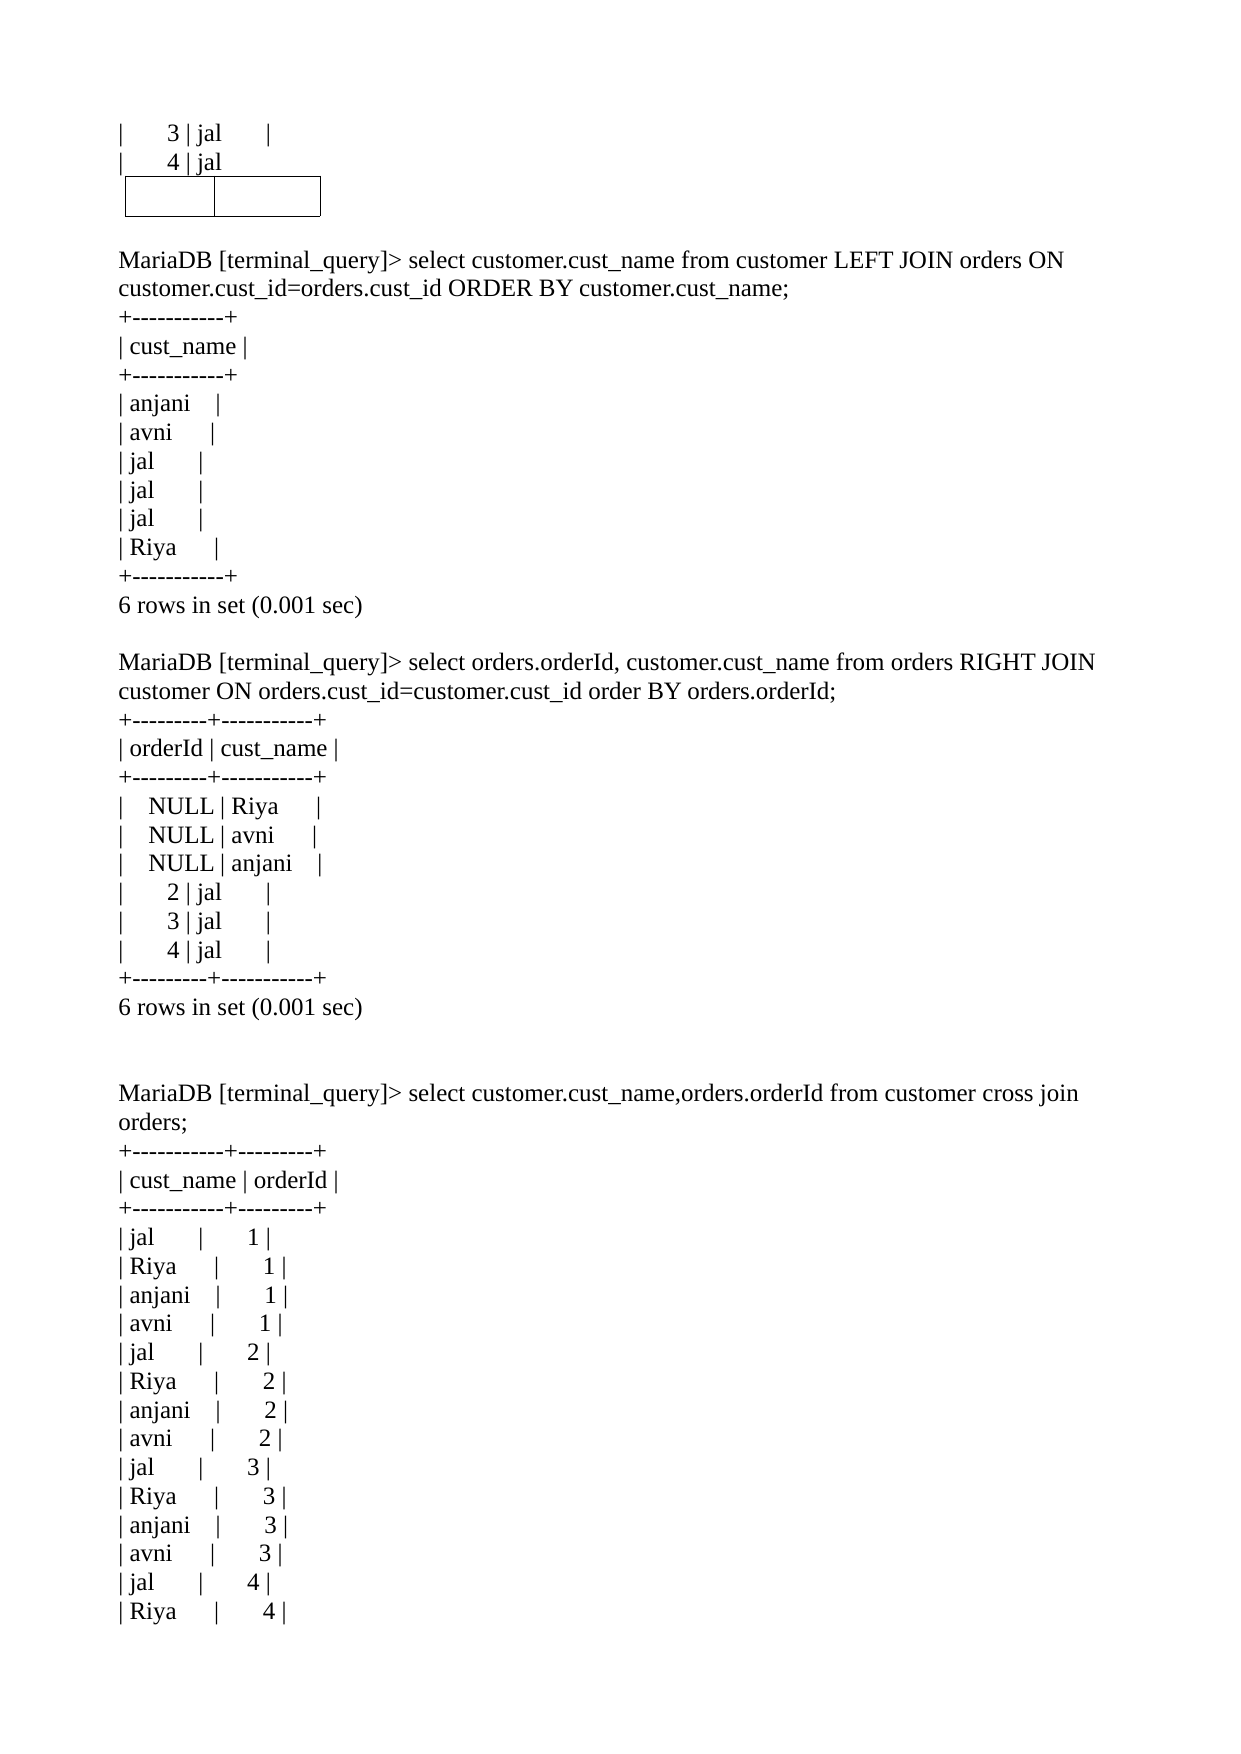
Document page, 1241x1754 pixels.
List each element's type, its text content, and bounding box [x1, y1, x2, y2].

text +-----------+---------+ [118, 1193, 1122, 1222]
text | Riya | 2 | [118, 1366, 1122, 1395]
text 6 rows in set (0.001 sec) [118, 590, 1122, 618]
text +---------+-----------+ [118, 762, 1122, 791]
text | anjani | 1 | [118, 1280, 1122, 1308]
text | jal | 2 | [118, 1337, 1122, 1366]
table_header [215, 177, 320, 216]
text | 4 | jal | [118, 935, 1122, 963]
text +-----------+ [118, 302, 1122, 331]
text | orderId | cust_name | [118, 733, 1122, 762]
text +---------+-----------+ [118, 705, 1122, 733]
text | anjani | 3 | [118, 1510, 1122, 1538]
table_header [126, 177, 214, 216]
text | anjani | [118, 388, 1122, 417]
text +---------+-----------+ [118, 963, 1122, 992]
text +-----------+ [118, 360, 1122, 388]
text | jal | [118, 475, 1122, 503]
text | 3 | jal | [118, 906, 1122, 935]
text | jal | [118, 446, 1122, 475]
text | 3 | jal | [118, 118, 1122, 147]
text | cust_name | orderId | [118, 1165, 1122, 1193]
text | jal | 1 | [118, 1222, 1122, 1251]
text | avni | [118, 417, 1122, 446]
text | 2 | jal | [118, 877, 1122, 906]
text +-----------+---------+ [118, 1136, 1122, 1165]
text | jal | [118, 503, 1122, 532]
text | Riya | [118, 532, 1122, 561]
text | NULL | Riya | [118, 791, 1122, 820]
text | Riya | 3 | [118, 1481, 1122, 1510]
text | NULL | anjani | [118, 848, 1122, 877]
text | avni | 2 | [118, 1423, 1122, 1452]
text | Riya | 1 | [118, 1251, 1122, 1280]
text MariaDB [terminal_query]> select customer.cust_name,orders.orderId from customer cross join orders; [118, 1078, 1122, 1136]
text | anjani | 2 | [118, 1395, 1122, 1423]
text 6 rows in set (0.001 sec) [118, 992, 1122, 1021]
text | Riya | 4 | [118, 1596, 1122, 1625]
text | avni | 1 | [118, 1308, 1122, 1337]
text | 4 | jal [118, 147, 1122, 176]
text | jal | 3 | [118, 1452, 1122, 1481]
text | cust_name | [118, 331, 1122, 360]
text MariaDB [terminal_query]> select customer.cust_name from customer LEFT JOIN orders ON customer.cust_id=orders.cust_id ORDER BY customer.cust_name; [118, 245, 1122, 302]
text +-----------+ [118, 561, 1122, 590]
text | NULL | avni | [118, 820, 1122, 848]
text | jal | 4 | [118, 1567, 1122, 1596]
text | avni | 3 | [118, 1538, 1122, 1567]
text MariaDB [terminal_query]> select orders.orderId, customer.cust_name from orders RIGHT JOIN customer ON orders.cust_id=customer.cust_id order BY orders.orderId; [118, 647, 1122, 705]
